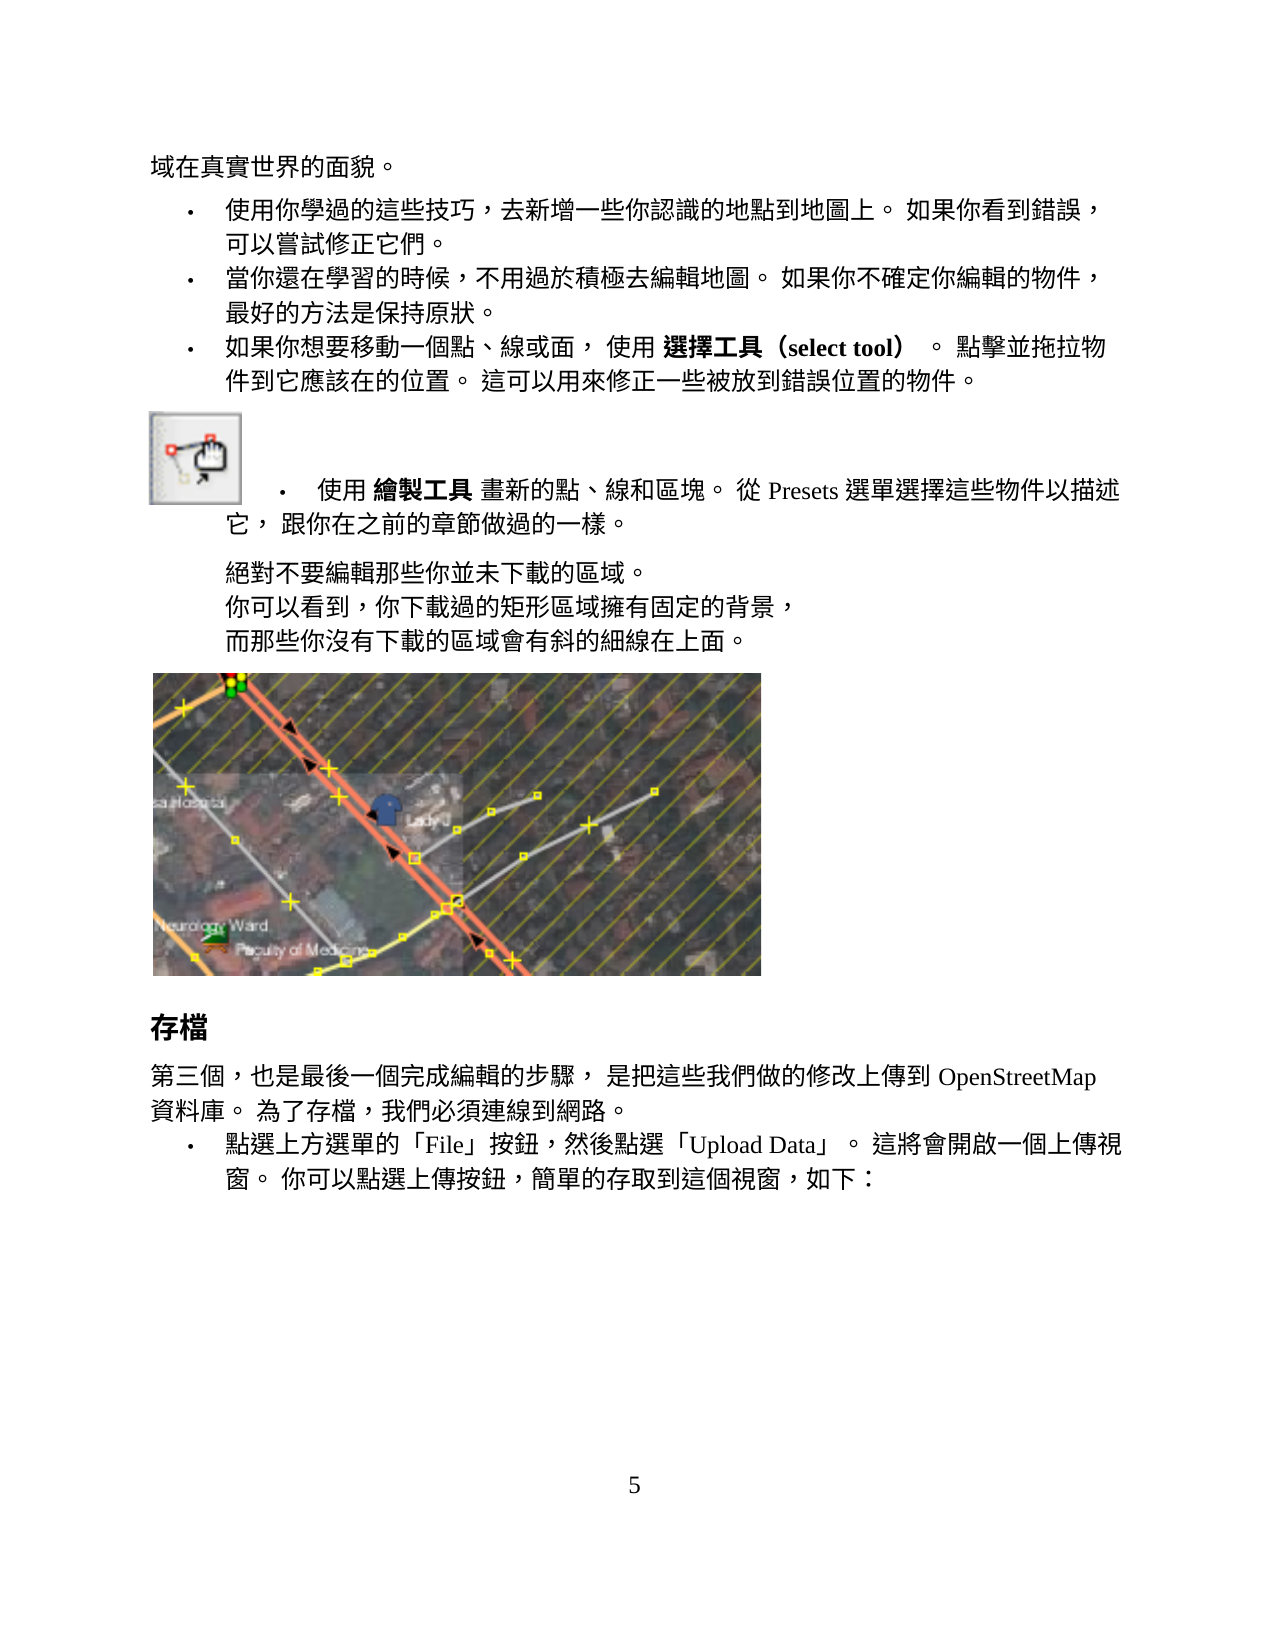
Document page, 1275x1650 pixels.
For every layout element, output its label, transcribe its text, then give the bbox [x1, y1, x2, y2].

list 如果你想要移動一個點、線或面， 使用 選擇工具（select tool） 。 點擊並拖拉物件到它應該在的位置。 這可以用來修正一些被放到錯誤位置的物件。 [187, 329, 1125, 397]
list 點選上方選單的「File」按鈕，然後點選「Upload Data」。 這將會開啟一個上傳視窗。 你可以點選上傳按鈕，簡單的存取到這個視窗，如下： [187, 1127, 1125, 1195]
list 當你還在學習的時候，不用過於積極去編輯地圖。 如果你不確定你編輯的物件，最好的方法是保持原狀。 [187, 261, 1125, 329]
text 第三個，也是最後一個完成編輯的步驟， 是把這些我們做的修改上傳到 OpenStreetMap 資料庫。 為了存檔，我們必須連線到網路。 [150, 1059, 1125, 1127]
subtitle 存檔 [150, 1007, 1125, 1047]
text 絕對不要編輯那些你並未下載的區域。 你可以看到，你下載過的矩形區域擁有固定的背景， 而那些你沒有下載的區域會有斜的細線在上面。 [225, 556, 1125, 658]
list 使用你學過的這些技巧，去新增一些你認識的地點到地圖上。 如果你看到錯誤，可以嘗試修正它們。 [187, 193, 1125, 261]
picture [148, 411, 242, 505]
list 使用 繪製工具 畫新的點、線和區塊。 從 Presets 選單選擇這些物件以描述它， 跟你在之前的章節做過的一樣。 [187, 473, 1125, 541]
picture [153, 673, 762, 976]
text 域在真實世界的面貌。 [150, 150, 1125, 184]
